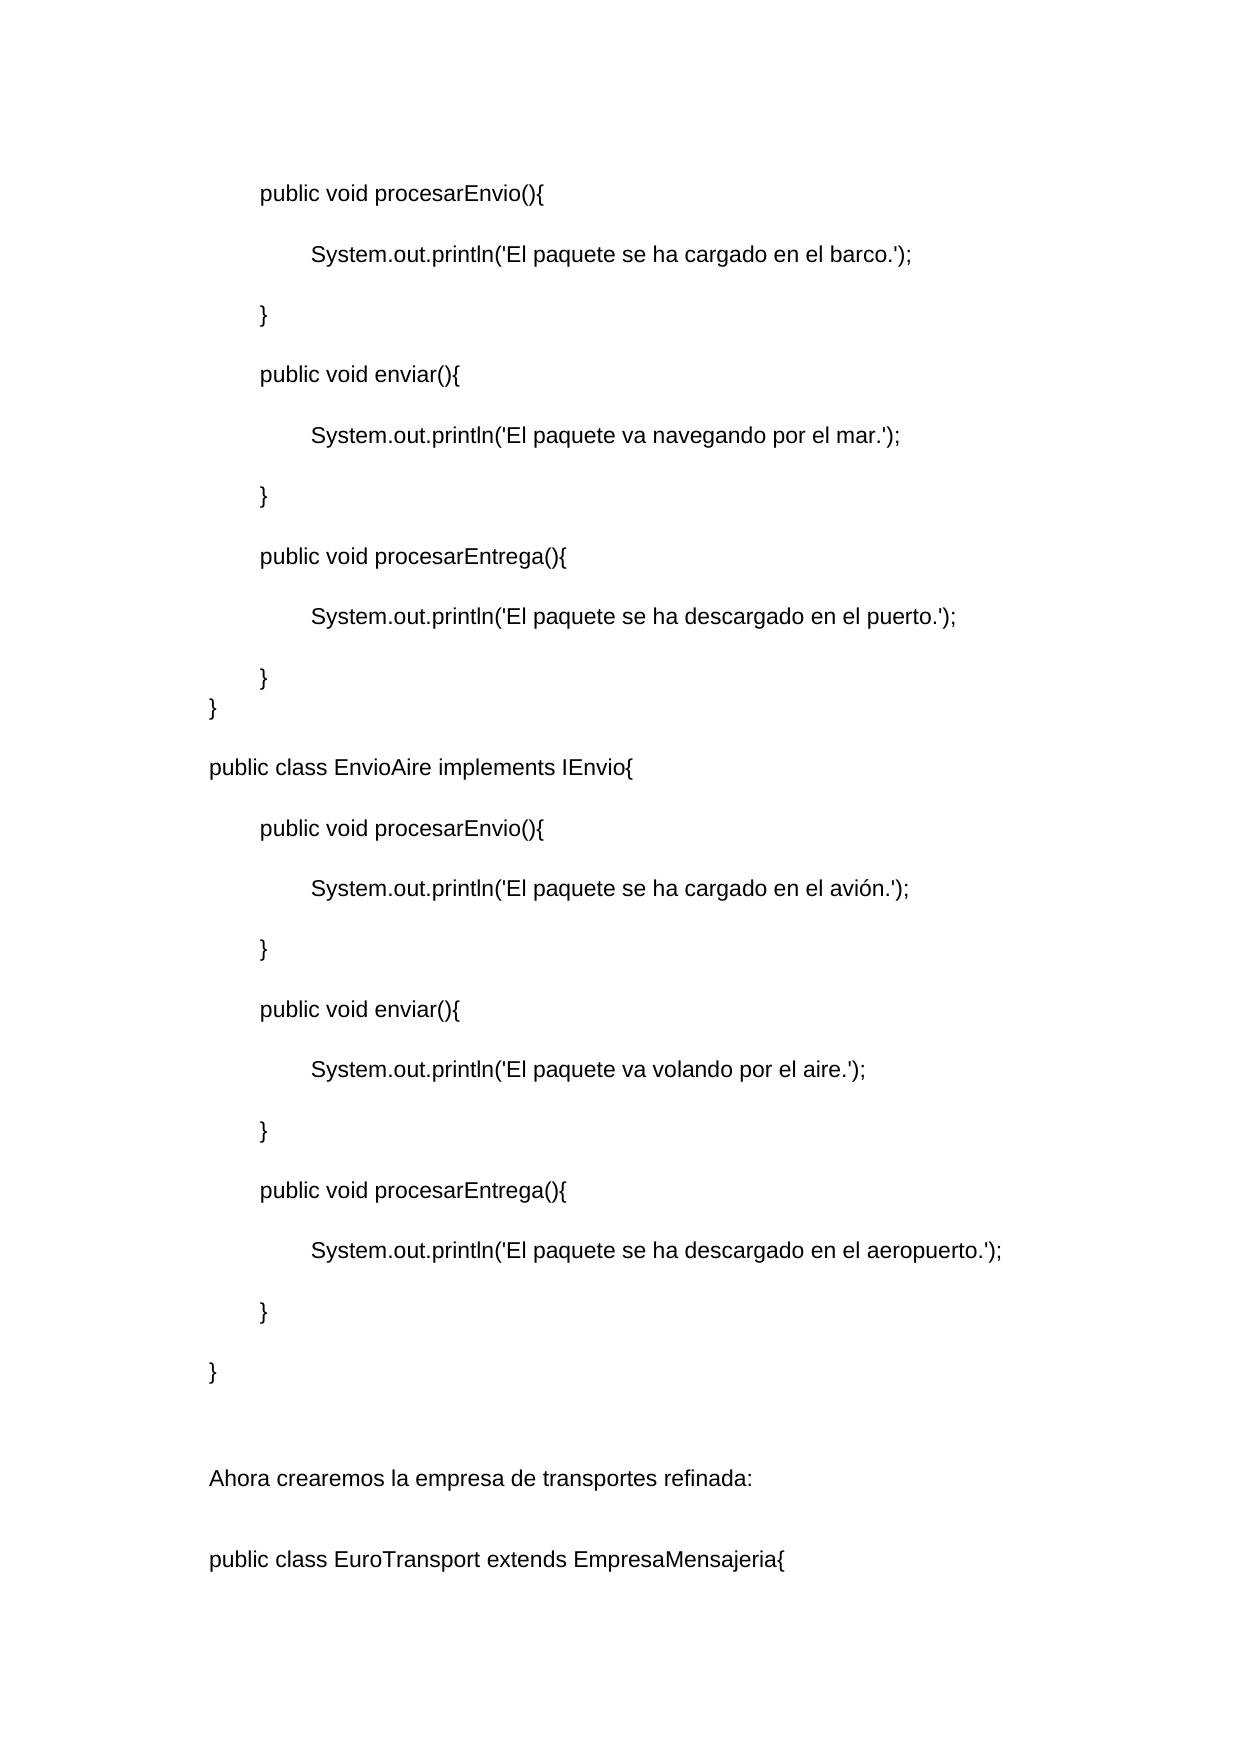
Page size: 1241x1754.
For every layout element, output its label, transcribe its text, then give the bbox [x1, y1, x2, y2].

text } [209, 935, 1090, 962]
text } [209, 1117, 1090, 1143]
text public void enviar(){ [209, 361, 1090, 388]
text System.out.println('El paquete se ha descargado en el aeropuerto.'); [209, 1237, 1090, 1264]
text public void procesarEntrega(){ [209, 543, 1090, 569]
text System.out.println('El paquete va navegando por el mar.'); [209, 422, 1090, 448]
text } [209, 1298, 1090, 1324]
text } [209, 663, 1090, 690]
text public void procesarEnvio(){ [209, 180, 1090, 207]
text public class EuroTransport extends EmpresaMensajeria{ [209, 1546, 1090, 1573]
text public void procesarEnvio(){ [209, 814, 1090, 841]
text System.out.println('El paquete se ha descargado en el puerto.'); [209, 603, 1090, 629]
text System.out.println('El paquete se ha cargado en el avión.'); [209, 875, 1090, 901]
text public void procesarEntrega(){ [209, 1177, 1090, 1203]
text public void enviar(){ [209, 996, 1090, 1022]
text System.out.println('El paquete va volando por el aire.'); [209, 1056, 1090, 1083]
text } [209, 694, 1090, 720]
text } [209, 482, 1090, 509]
text } [209, 301, 1090, 327]
text public class EnvioAire implements IEnvio{ [209, 754, 1090, 781]
text } [209, 1358, 1090, 1385]
text System.out.println('El paquete se ha cargado en el barco.'); [209, 241, 1090, 267]
text Ahora crearemos la empresa de transportes refinada: [209, 1465, 1090, 1491]
